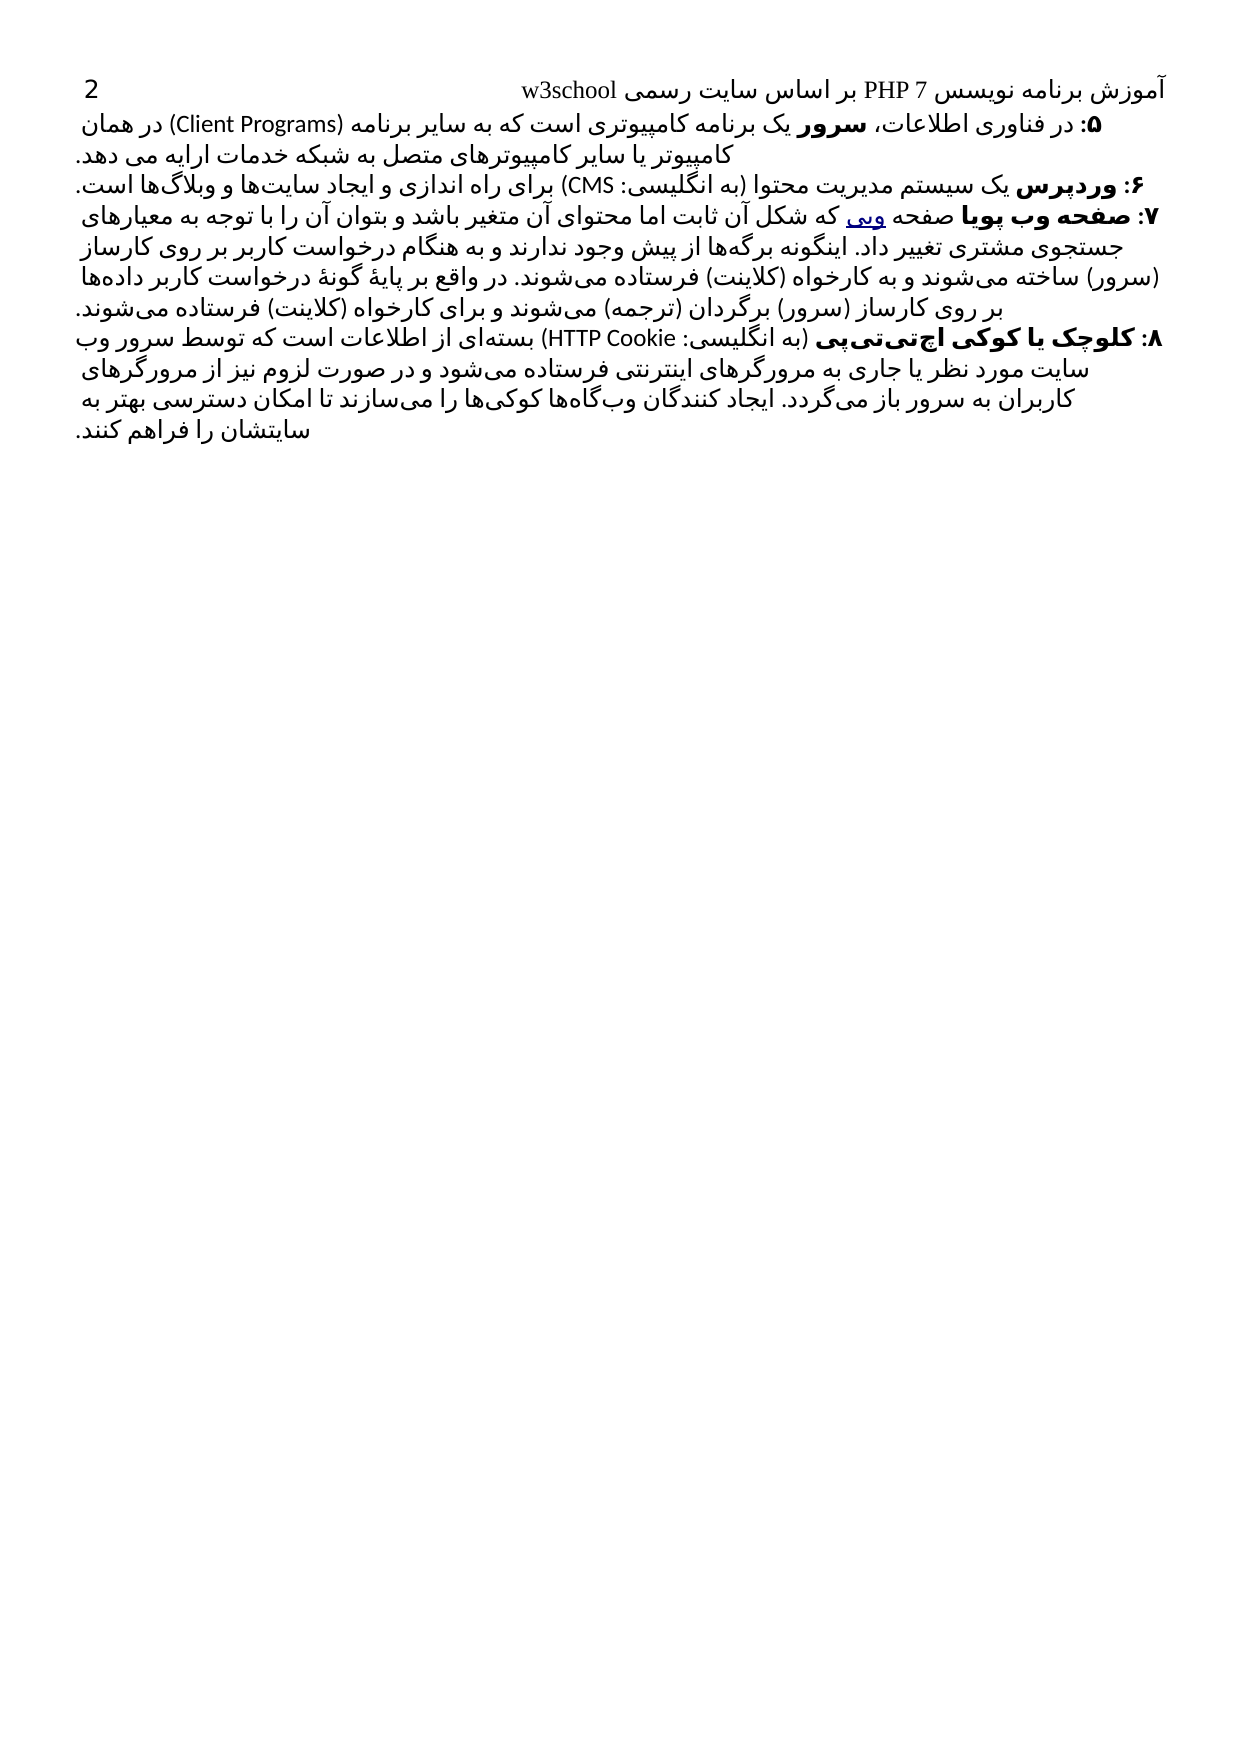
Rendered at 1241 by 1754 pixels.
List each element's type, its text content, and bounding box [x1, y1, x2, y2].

text ۸: کلوچک یا کوکی اچ‌تی‌تی‌پی (به انگلیسی: HTTP Cookie) بسته‌ای از اطلاعات است که توسط سرور وب سایت مورد نظر یا جاری به مرورگرهای اینترنتی فرستاده می‌شود و در صورت لزوم نیز از مرورگرهای کاربران به سرور باز می‌گردد. ایجاد کنندگان وب‌گاه‌ها کوکی‌ها را می‌سازند تا امکان دسترسی بهتر به سایتشان را فراهم کنند. [75, 322, 1165, 444]
text ۷: صفحه وب پویا صفحه وبی که شکل آن ثابت اما محتوای آن متغیر باشد و بتوان آن را با توجه به معیارهای جستجوی مشتری تغییر داد. اینگونه برگه‌ها از پیش وجود ندارند و به هنگام درخواست کاربر بر روی کارساز (سرور) ساخته می‌شوند و به کارخواه (کلاینت) فرستاده می‌شوند. در واقع بر پایهٔ گونهٔ درخواست کاربر داده‌ها بر روی کارساز (سرور) برگردان (ترجمه) می‌شوند و برای کارخواه (کلاینت) فرستاده می‌شوند. [75, 200, 1165, 322]
text ۶: وردپرس یک سیستم مدیریت محتوا (به انگلیسی: CMS) برای راه اندازی و ایجاد سایت‌ها و وبلاگ‌ها است. [75, 169, 1165, 200]
text ۵: در فناوری اطلاعات، سرور یک برنامه کامپیوتری است که به سایر برنامه (Client Programs) در همان کامپیوتر یا سایر کامپیوترهای متصل به شبکه خدمات ارایه می دهد. [75, 108, 1165, 169]
